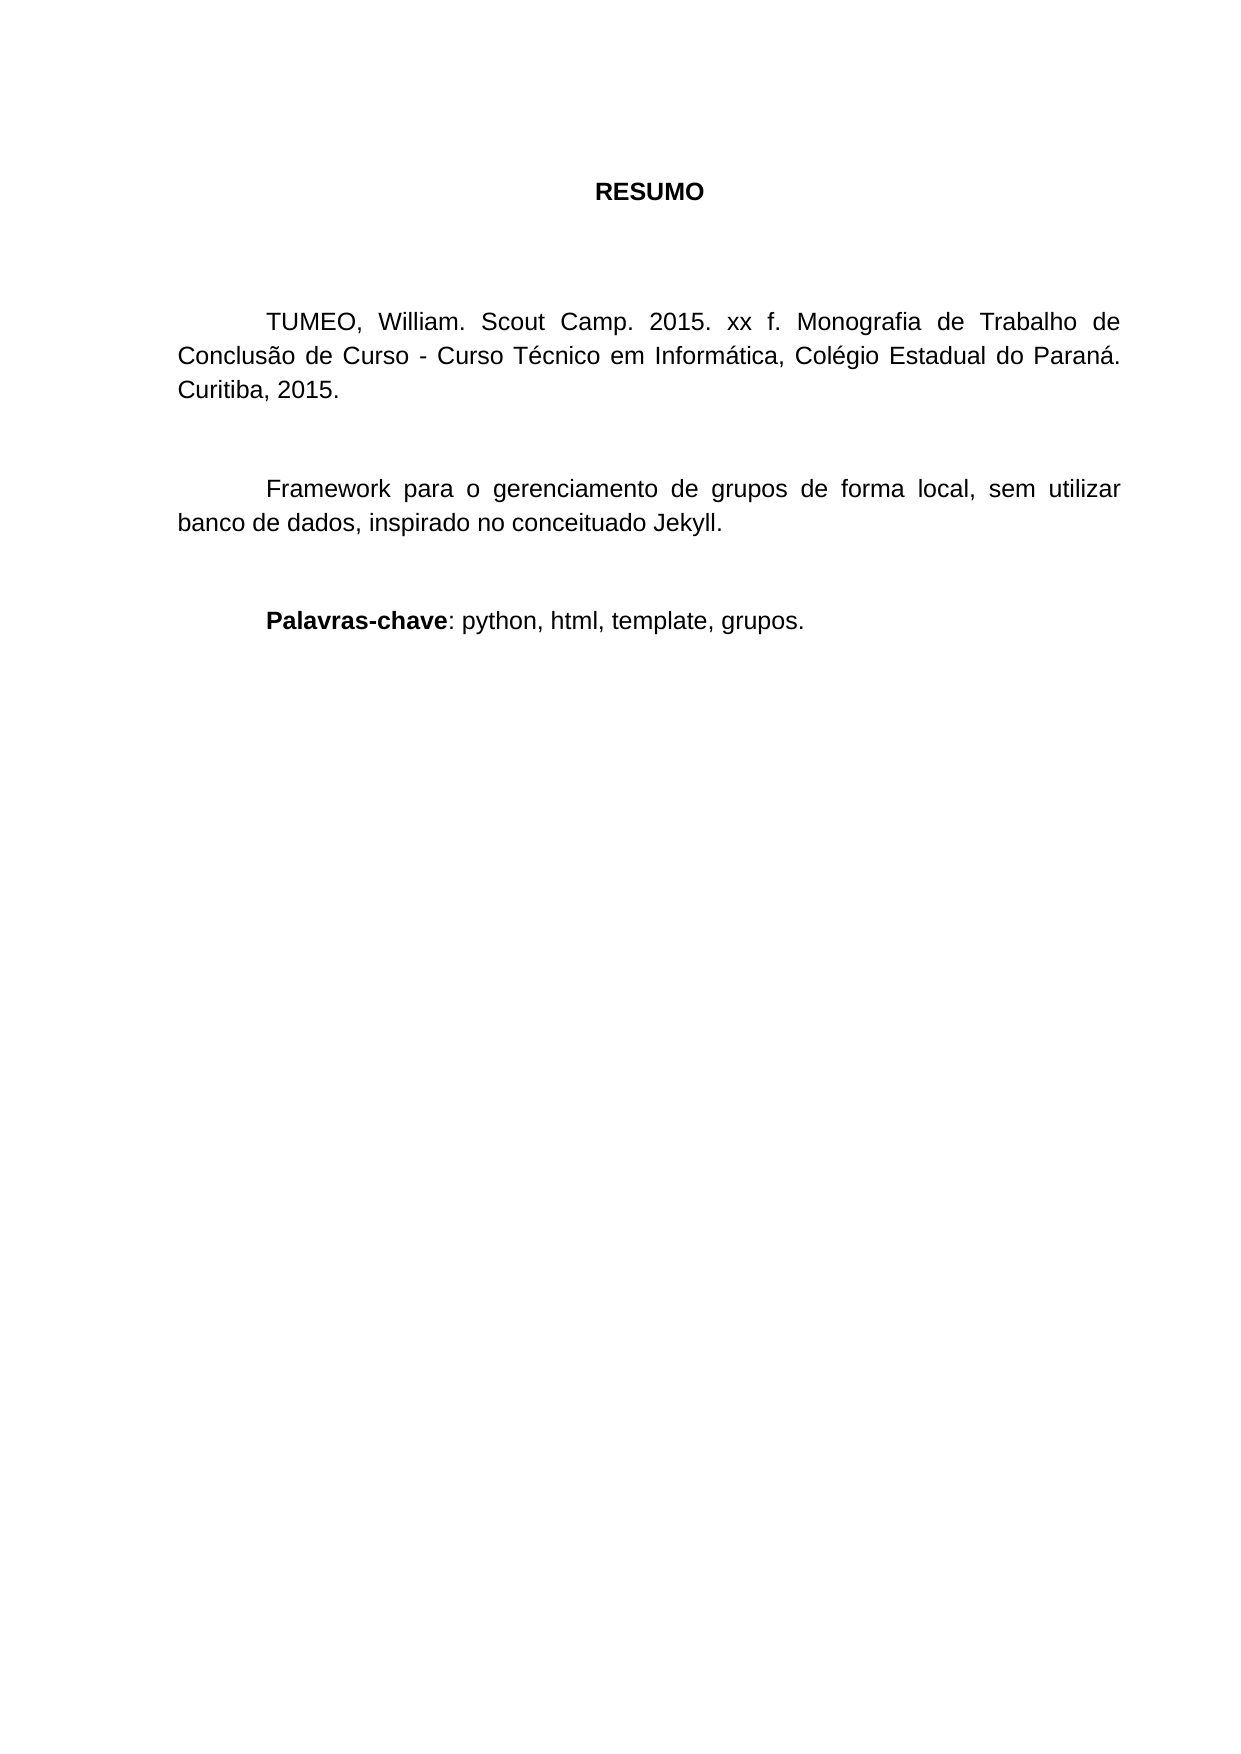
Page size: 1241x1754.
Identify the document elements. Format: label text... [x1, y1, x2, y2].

text TUMEO, William. Scout Camp. 2015. xx f. Monografia de Trabalho de Conclusão de Curso - Curso Técnico em Informática, Colégio Estadual do Paraná. Curitiba, 2015. [177, 307, 1122, 404]
text Palavras-chave: python, html, template, grupos. [177, 606, 1122, 635]
text RESUMO [177, 177, 1122, 206]
text Framework para o gerenciamento de grupos de forma local, sem utilizar banco de dados, inspirado no conceituado Jekyll. [177, 474, 1122, 537]
